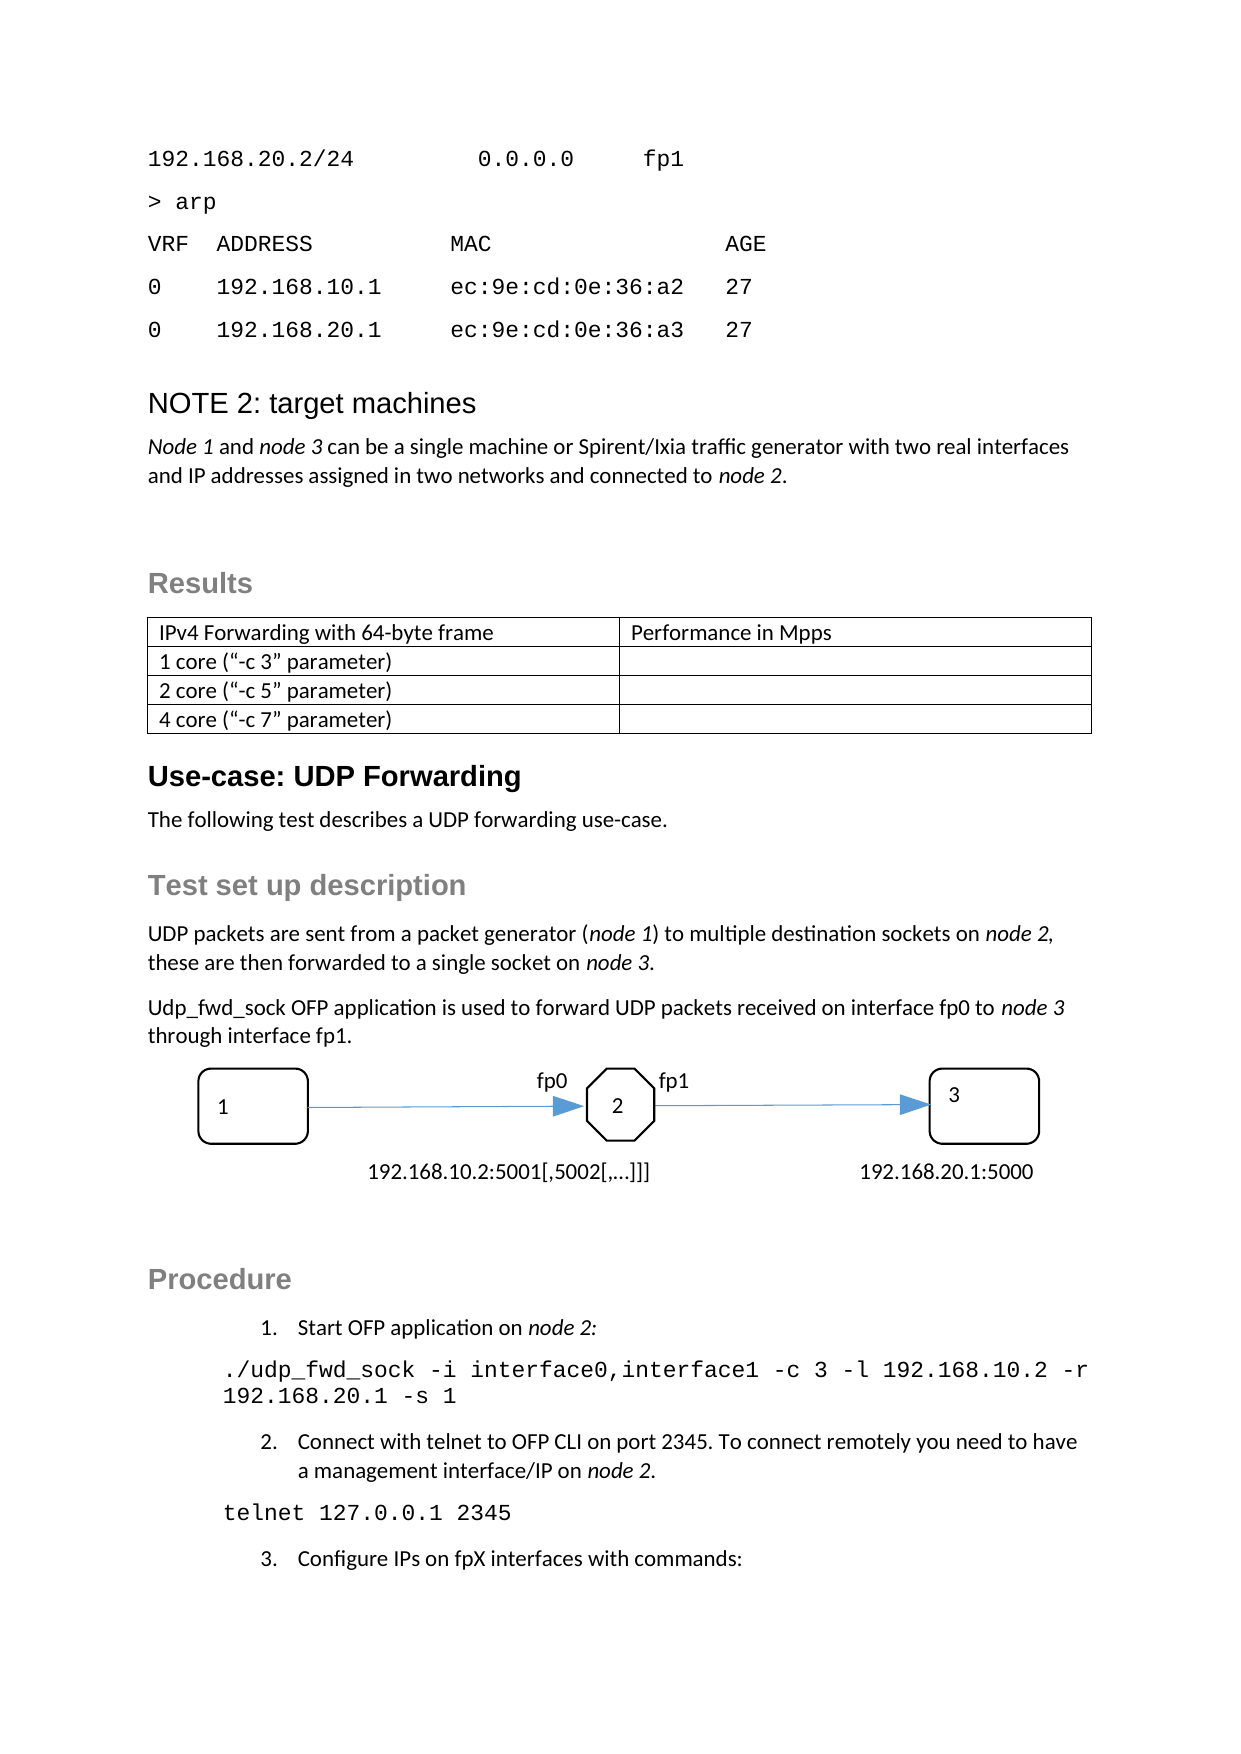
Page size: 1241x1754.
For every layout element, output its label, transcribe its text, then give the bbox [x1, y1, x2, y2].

list Connect with telnet to OFP CLI on port 2345. To connect remotely you need to have a management interface/IP on node 2. [260, 1427, 1094, 1484]
subtitle Test set up description [148, 868, 1094, 902]
subtitle NOTE 2: target machines [148, 386, 1094, 419]
text fp0 [299, 1067, 605, 1095]
table_cell [620, 676, 1091, 704]
subtitle Results [148, 566, 1094, 599]
text VRF ADDRESS MAC AGE [148, 233, 1094, 259]
list telnet 127.0.0.1 2345 [223, 1501, 1094, 1527]
text UDP packets are sent from a packet generator (node 1) to multiple destination sockets on node 2, these are then forwarded to a single socket on node 3. [148, 919, 1094, 976]
text [1030, 1067, 1094, 1095]
table_cell [620, 647, 1091, 675]
text Udp_fwd_sock OFP application is used to forward UDP packets received on interface fp0 to node 3 through interface fp1. [148, 993, 1094, 1049]
table_cell 4 core (“-c 7” parameter) [148, 705, 619, 733]
text Node 1 and node 3 can be a single machine or Spirent/Ixia traffic generator with two real interfaces and IP addresses assigned in two networks and connected to node 2. [148, 432, 1094, 489]
table_cell [620, 705, 1091, 733]
text > arp [148, 190, 1094, 216]
text The following test describes a UDP forwarding use-case. [148, 806, 1094, 834]
list ./udp_fwd_sock -i interface0,interface1 -c 3 -l 192.168.10.2 -r 192.168.20.1 -s 1 [223, 1358, 1094, 1410]
subtitle Use-case: UDP Forwarding [148, 759, 1094, 792]
table_header Performance in Mpps [620, 618, 1091, 646]
table_cell 1 core (“-c 3” parameter) [148, 647, 619, 675]
text 192.168.20.2/24 0.0.0.0 fp1 [148, 148, 1094, 173]
subtitle Procedure [148, 1262, 1094, 1296]
text fp1 [636, 1067, 938, 1095]
text 0 192.168.20.1 ec:9e:cd:0e:36:a3 27 [148, 318, 1094, 344]
text [148, 1067, 207, 1095]
list Configure IPs on fpX interfaces with commands: [260, 1544, 1094, 1572]
table_cell 2 core (“-c 5” parameter) [148, 676, 619, 704]
text 0 192.168.10.1 ec:9e:cd:0e:36:a2 27 [148, 275, 1094, 301]
list Start OFP application on node 2: [260, 1313, 1094, 1341]
table_header IPv4 Forwarding with 64-byte frame [148, 618, 619, 646]
text 192.168.10.2:5001[,5002[,…]]] 192.168.20.1:5000 [148, 1157, 1094, 1185]
